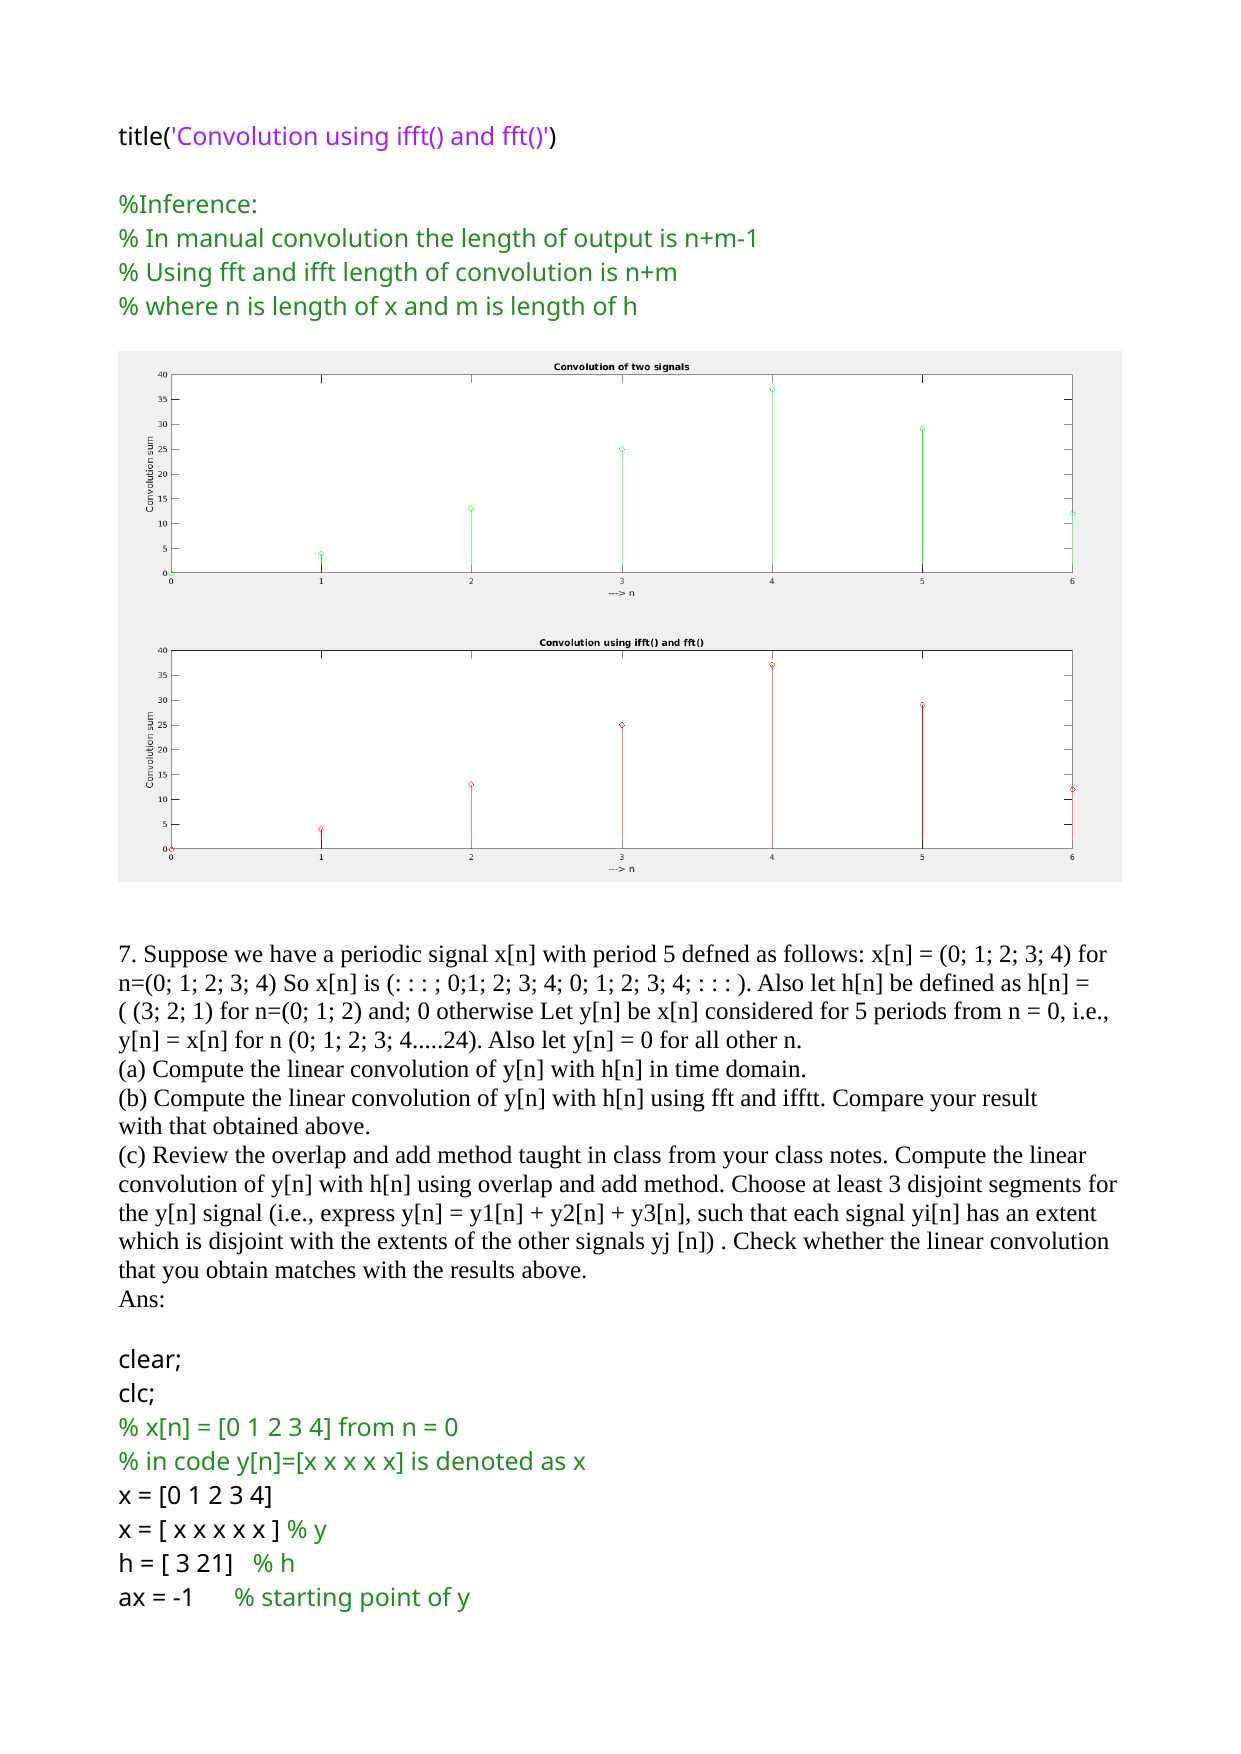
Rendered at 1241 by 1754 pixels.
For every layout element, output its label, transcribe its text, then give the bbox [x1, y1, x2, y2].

text % In manual convolution the length of output is n+m-1 [118, 220, 1122, 254]
text % in code y[n]=[x x x x x] is denoted as x [118, 1443, 1122, 1478]
text x = [ x x x x x ] % y [118, 1512, 1122, 1546]
text clear; [118, 1341, 1122, 1375]
picture [118, 351, 1123, 882]
text title('Convolution using ifft() and fft()') [118, 118, 1122, 152]
text %Inference: [118, 186, 1122, 220]
text with that obtained above. [118, 1111, 1122, 1140]
text Ans: [118, 1284, 1122, 1313]
text ax = -1 % starting point of y [118, 1580, 1122, 1614]
text (b) Compute the linear convolution of y[n] with h[n] using fft and ifftt. Compare your result [118, 1083, 1122, 1111]
text h = [ 3 21] % h [118, 1546, 1122, 1580]
text x = [0 1 2 3 4] [118, 1478, 1122, 1512]
text % where n is length of x and m is length of h [118, 288, 1122, 322]
text clc; [118, 1375, 1122, 1409]
text 7. Suppose we have a periodic signal x[n] with period 5 defned as follows: x[n] = (0; 1; 2; 3; 4) for n=(0; 1; 2; 3; 4) So x[n] is (: : : ; 0;1; 2; 3; 4; 0; 1; 2; 3; 4; : : : ). Also let h[n] be defined as h[n] = ( (3; 2; 1) for n=(0; 1; 2) and; 0 otherwise Let y[n] be x[n] considered for 5 periods from n = 0, i.e., y[n] = x[n] for n (0; 1; 2; 3; 4.....24). Also let y[n] = 0 for all other n. [118, 939, 1122, 1054]
text % x[n] = [0 1 2 3 4] from n = 0 [118, 1409, 1122, 1443]
text % Using fft and ifft length of convolution is n+m [118, 254, 1122, 288]
text (a) Compute the linear convolution of y[n] with h[n] in time domain. [118, 1054, 1122, 1083]
text (c) Review the overlap and add method taught in class from your class notes. Compute the linear convolution of y[n] with h[n] using overlap and add method. Choose at least 3 disjoint segments for the y[n] signal (i.e., express y[n] = y1[n] + y2[n] + y3[n], such that each signal yi[n] has an extent which is disjoint with the extents of the other signals yj [n]) . Check whether the linear convolution that you obtain matches with the results above. [118, 1140, 1122, 1284]
